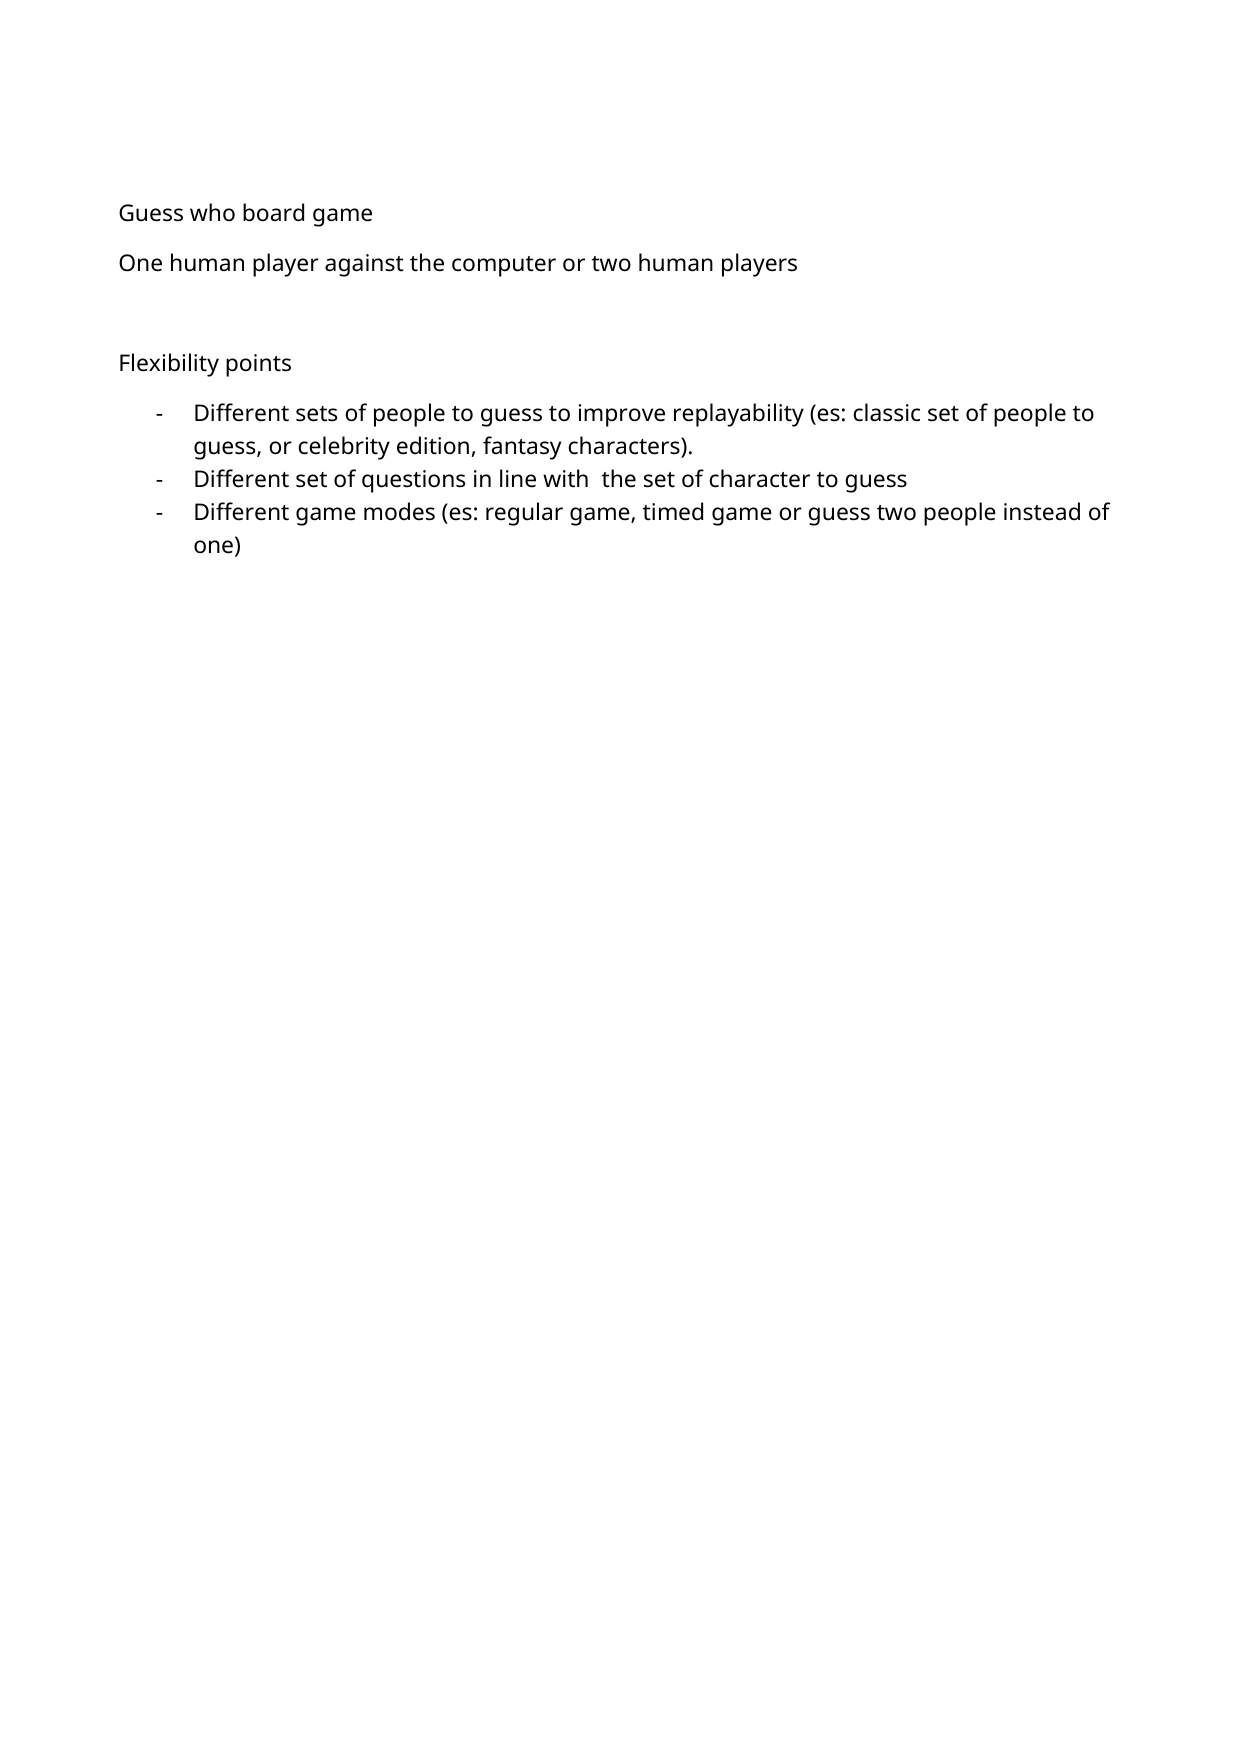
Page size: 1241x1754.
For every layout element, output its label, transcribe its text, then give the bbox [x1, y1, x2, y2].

text Guess who board game [118, 197, 1122, 229]
text Flexibility points [118, 347, 1122, 378]
text One human player against the computer or two human players [118, 247, 1122, 278]
list Different game modes (es: regular game, timed game or guess two people instead of one) [156, 496, 1122, 560]
list Different set of questions in line with the set of character to guess [156, 463, 1122, 494]
list Different sets of people to guess to improve replayability (es: classic set of people to guess, or celebrity edition, fantasy characters). [156, 397, 1122, 461]
